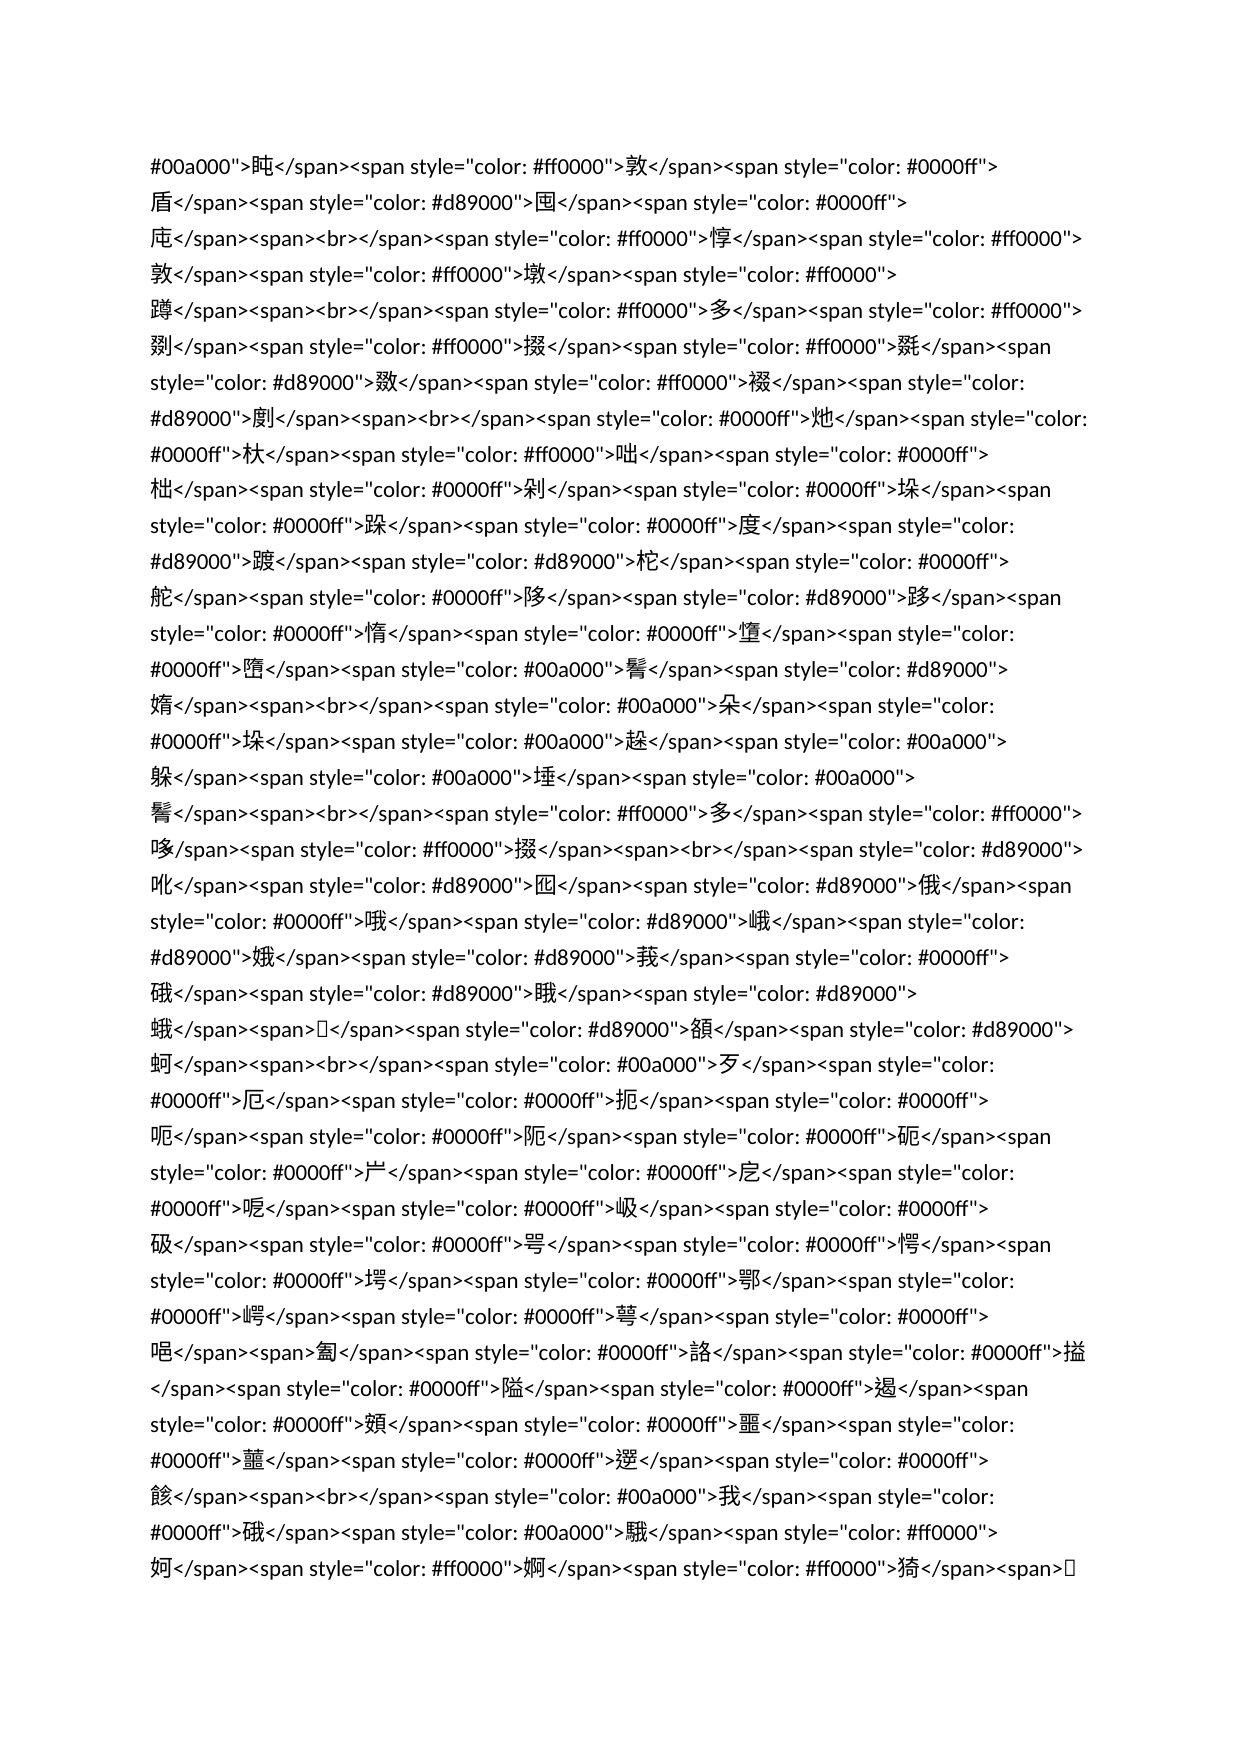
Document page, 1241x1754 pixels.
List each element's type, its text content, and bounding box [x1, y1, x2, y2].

text #00a000">盹</span><span style="color: #ff0000">敦</span><span style="color: #0000ff">盾</span><span style="color: #d89000">囤</span><span style="color: #0000ff">庉</span><span><br></span><span style="color: #ff0000">惇</span><span style="color: #ff0000">敦</span><span style="color: #ff0000">墩</span><span style="color: #ff0000">蹲</span><span><br></span><span style="color: #ff0000">多</span><span style="color: #ff0000">剟</span><span style="color: #ff0000">掇</span><span style="color: #ff0000">毲</span><span style="color: #d89000">敪</span><span style="color: #ff0000">裰</span><span style="color: #d89000">剫</span><span><br></span><span style="color: #0000ff">灺</span><span style="color: #0000ff">杕</span><span style="color: #ff0000">咄</span><span style="color: #0000ff">柮</span><span style="color: #0000ff">剁</span><span style="color: #0000ff">垛</span><span style="color: #0000ff">跺</span><span style="color: #0000ff">度</span><span style="color: #d89000">踱</span><span style="color: #d89000">柁</span><span style="color: #0000ff">舵</span><span style="color: #0000ff">陊</span><span style="color: #d89000">跢</span><span style="color: #0000ff">惰</span><span style="color: #0000ff">墯</span><span style="color: #0000ff">嶞</span><span style="color: #00a000">鬌</span><span style="color: #d89000">媠</span><span><br></span><span style="color: #00a000">朵</span><span style="color: #0000ff">垛</span><span style="color: #00a000">趓</span><span style="color: #00a000">躲</span><span style="color: #00a000">埵</span><span style="color: #00a000">鬌</span><span><br></span><span style="color: #ff0000">多</span><span style="color: #ff0000">哆</span><span style="color: #ff0000">掇</span><span><br></span><span style="color: #d89000">吪</span><span style="color: #d89000">囮</span><span style="color: #d89000">俄</span><span style="color: #0000ff">哦</span><span style="color: #d89000">峨</span><span style="color: #d89000">娥</span><span style="color: #d89000">莪</span><span style="color: #0000ff">硪</span><span style="color: #d89000">睋</span><span style="color: #d89000">蛾</span><span>𣘨</span><span style="color: #d89000">頟</span><span style="color: #d89000">蚵</span><span><br></span><span style="color: #00a000">歹</span><span style="color: #0000ff">厄</span><span style="color: #0000ff">扼</span><span style="color: #0000ff">呃</span><span style="color: #0000ff">阨</span><span style="color: #0000ff">砈</span><span style="color: #0000ff">屵</span><span style="color: #0000ff">戹</span><span style="color: #0000ff">呝</span><span style="color: #0000ff">岋</span><span style="color: #0000ff">砐</span><span style="color: #0000ff">咢</span><span style="color: #0000ff">愕</span><span style="color: #0000ff">堮</span><span style="color: #0000ff">鄂</span><span style="color: #0000ff">崿</span><span style="color: #0000ff">萼</span><span style="color: #0000ff">唈</span><span>㔩</span><span style="color: #0000ff">詻</span><span style="color: #0000ff">搤</span><span style="color: #0000ff">隘</span><span style="color: #0000ff">遏</span><span style="color: #0000ff">頞</span><span style="color: #0000ff">噩</span><span style="color: #0000ff">蘁</span><span style="color: #0000ff">遻</span><span style="color: #0000ff">餩</span><span><br></span><span style="color: #00a000">我</span><span style="color: #0000ff">硪</span><span style="color: #00a000">騀</span><span style="color: #ff0000">妸</span><span style="color: #ff0000">婀</span><span style="color: #ff0000">猗</span><span>𣘨 [150, 150, 1090, 1583]
